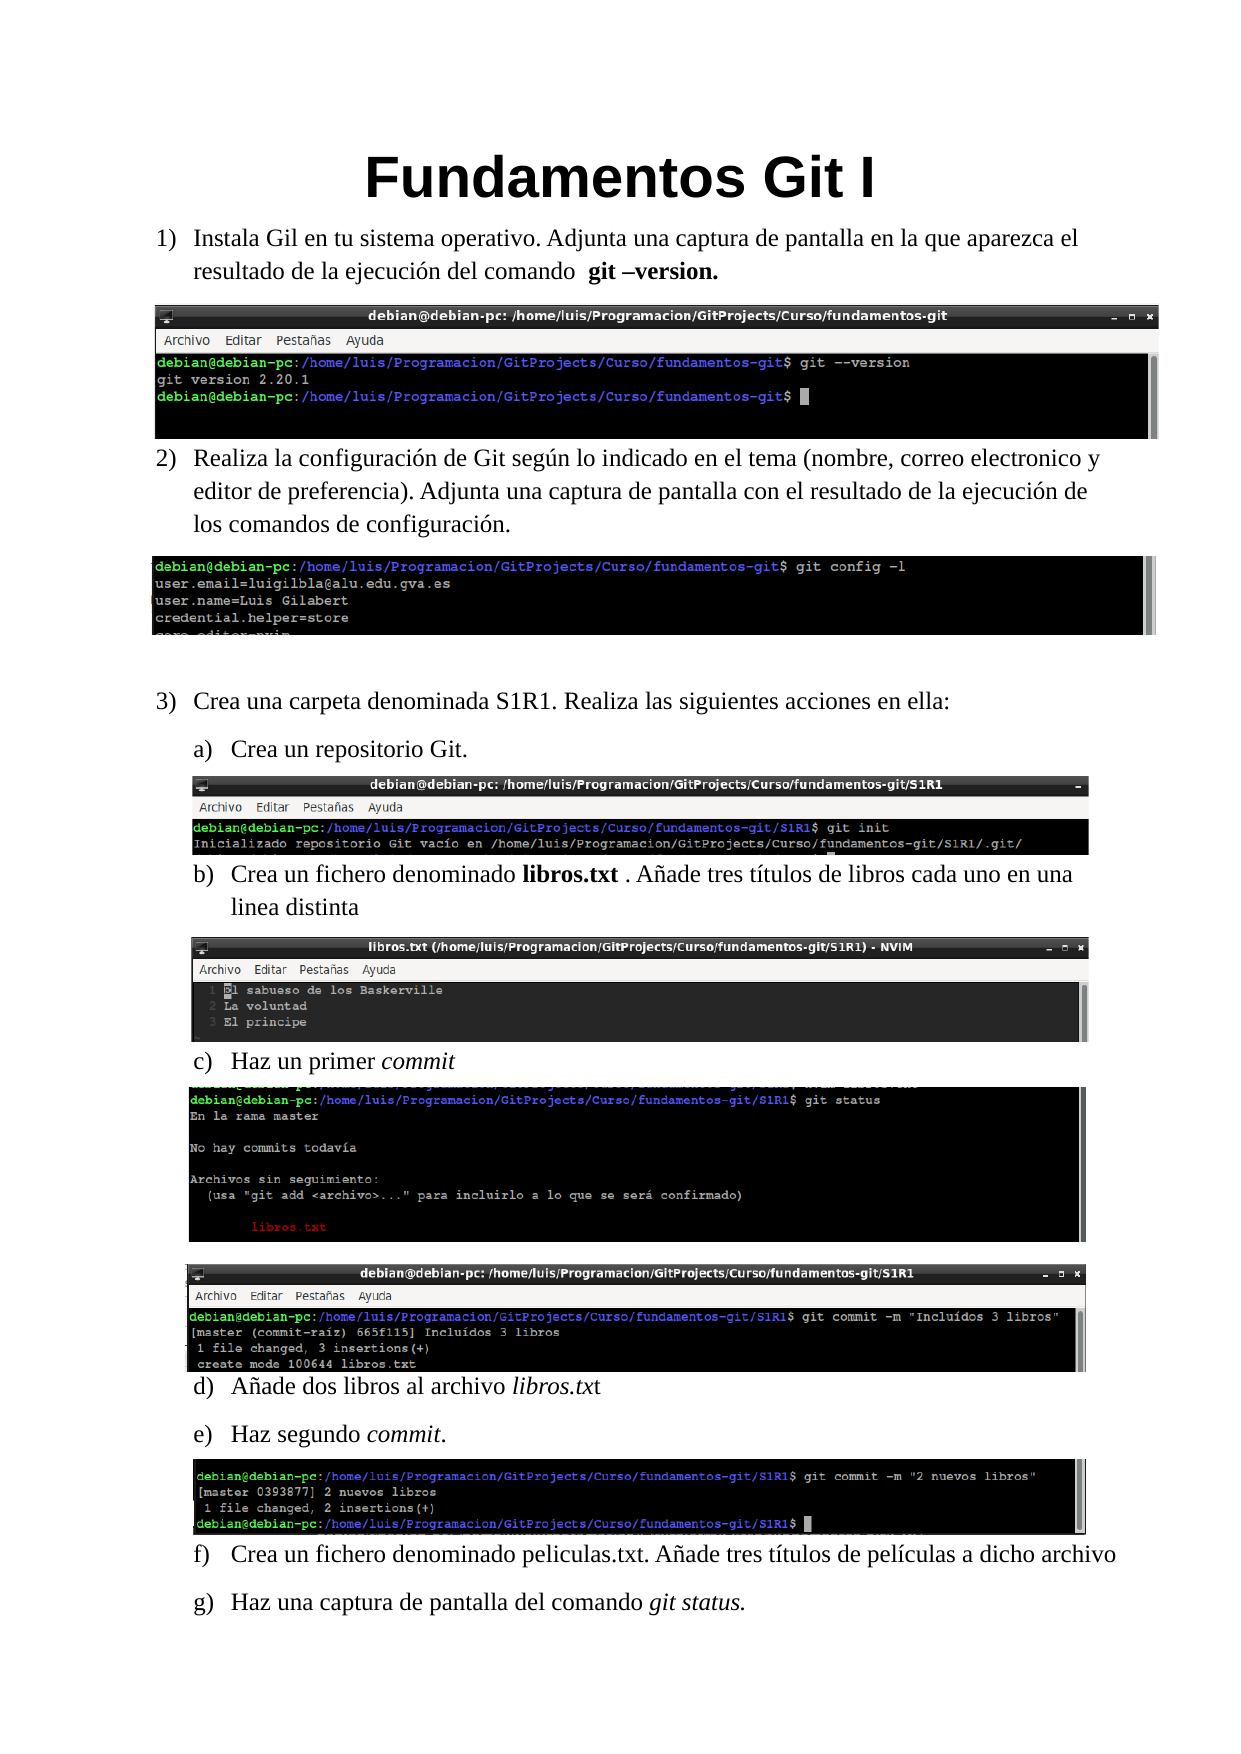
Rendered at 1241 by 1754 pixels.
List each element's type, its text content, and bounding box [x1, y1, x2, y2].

list Crea una carpeta denominada S1R1. Realiza las siguientes acciones en ella: [156, 686, 1122, 715]
picture [151, 556, 1156, 635]
picture [184, 1264, 1086, 1372]
list Instala Gil en tu sistema operativo. Adjunta una captura de pantalla en la que aparezca el resultado de la ejecución del comando git –version. [156, 223, 1122, 284]
list Realiza la configuración de Git según lo indicado en el tema (nombre, correo electronico y editor de preferencia). Adjunta una captura de pantalla con el resultado de la ejecución de los comandos de configuración. [156, 439, 1122, 538]
picture [154, 303, 1159, 439]
picture [193, 1459, 1086, 1535]
list Crea un fichero denominado peliculas.txt. Añade tres títulos de películas a dicho archivo [193, 1467, 1122, 1568]
list Crea un repositorio Git. [193, 734, 1122, 762]
title Fundamentos Git I [118, 143, 1122, 210]
list Haz un primer commit [193, 940, 1122, 1075]
picture [191, 937, 1089, 1042]
list Crea un fichero denominado libros.txt . Añade tres títulos de libros cada uno en una linea distinta [193, 781, 1122, 921]
picture [188, 1087, 1086, 1242]
list Haz una captura de pantalla del comando git status. [193, 1587, 1122, 1616]
list Haz segundo commit. [193, 1419, 1122, 1448]
picture [192, 776, 1089, 855]
list Añade dos libros al archivo libros.txt [193, 1093, 1122, 1400]
